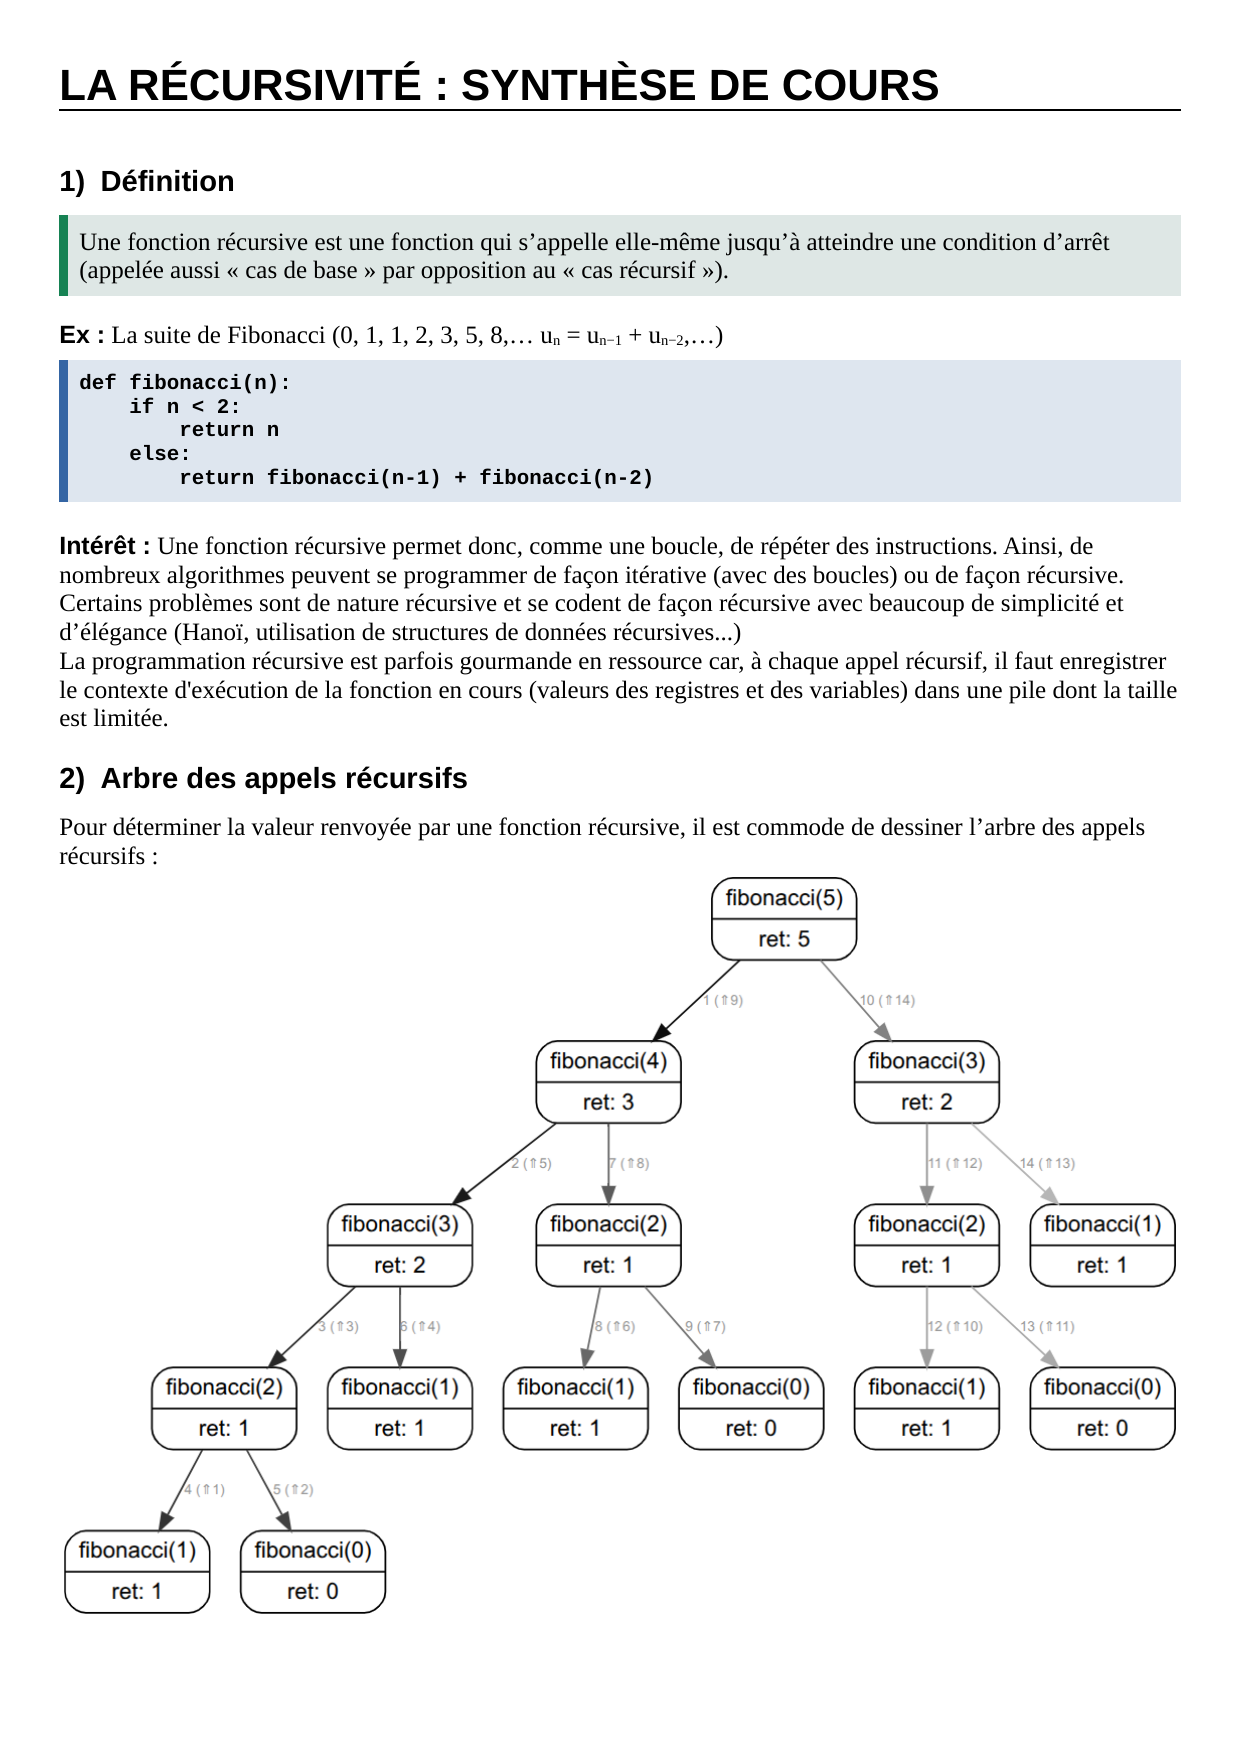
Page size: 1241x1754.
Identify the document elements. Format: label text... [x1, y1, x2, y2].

text def fibonacci(n): [68, 360, 1181, 396]
picture [59, 869, 1182, 1618]
list Arbre des appels récursifs [59, 761, 1181, 794]
text La programmation récursive est parfois gourmande en ressource car, à chaque appel récursif, il faut enregistrer le contexte d'exécution de la fonction en cours (valeurs des registres et des variables) dans une pile dont la taille est limitée. [59, 646, 1181, 732]
text Une fonction récursive est une fonction qui s’appelle elle-même jusqu’à atteindre une condition d’arrêt (appelée aussi « cas de base » par opposition au « cas récursif »). [68, 215, 1181, 296]
text Ex : La suite de Fibonacci (0, 1, 1, 2, 3, 5, 8,… un = un−1 + un−2,…) [59, 320, 1181, 349]
text return fibonacci(n-1) + fibonacci(n-2) [68, 467, 1181, 502]
text if n < 2: [68, 396, 1181, 419]
text La récursivité : Synthèse de cours [59, 59, 1181, 109]
text Intérêt : Une fonction récursive permet donc, comme une boucle, de répéter des instructions. Ainsi, de nombreux algorithmes peuvent se programmer de façon itérative (avec des boucles) ou de façon récursive. Certains problèmes sont de nature récursive et se codent de façon récursive avec beaucoup de simplicité et d’élégance (Hanoï, utilisation de structures de données récursives...) [59, 531, 1181, 646]
list Définition [59, 164, 1181, 197]
text else: [68, 443, 1181, 467]
text Pour déterminer la valeur renvoyée par une fonction récursive, il est commode de dessiner l’arbre des appels récursifs : [59, 812, 1181, 869]
text return n [68, 419, 1181, 443]
